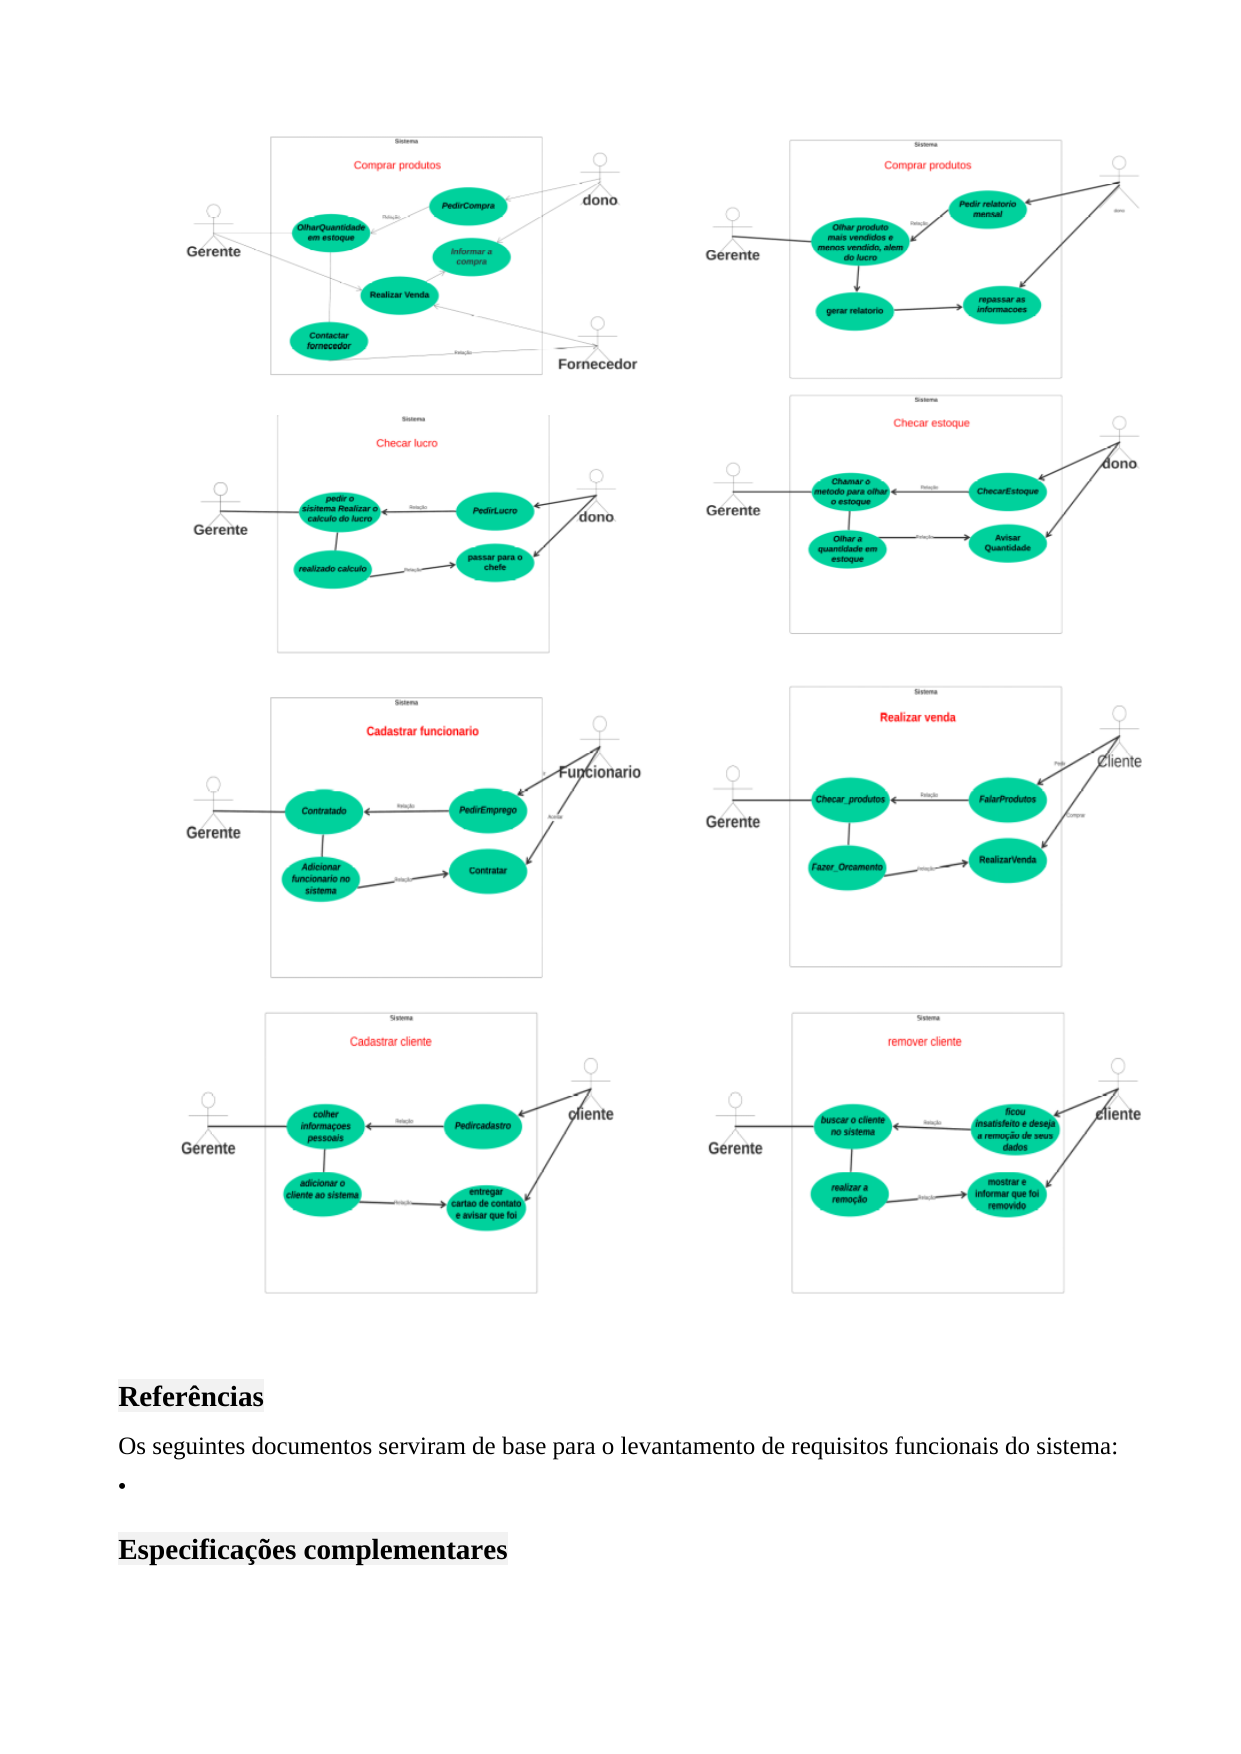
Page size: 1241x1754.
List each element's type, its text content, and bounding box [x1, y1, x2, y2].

text Especificações complementares [118, 1532, 1122, 1565]
text Referências [118, 1379, 1122, 1412]
text Os seguintes documentos serviram de base para o levantamento de requisitos funcionais do sistema: [118, 1431, 1122, 1460]
